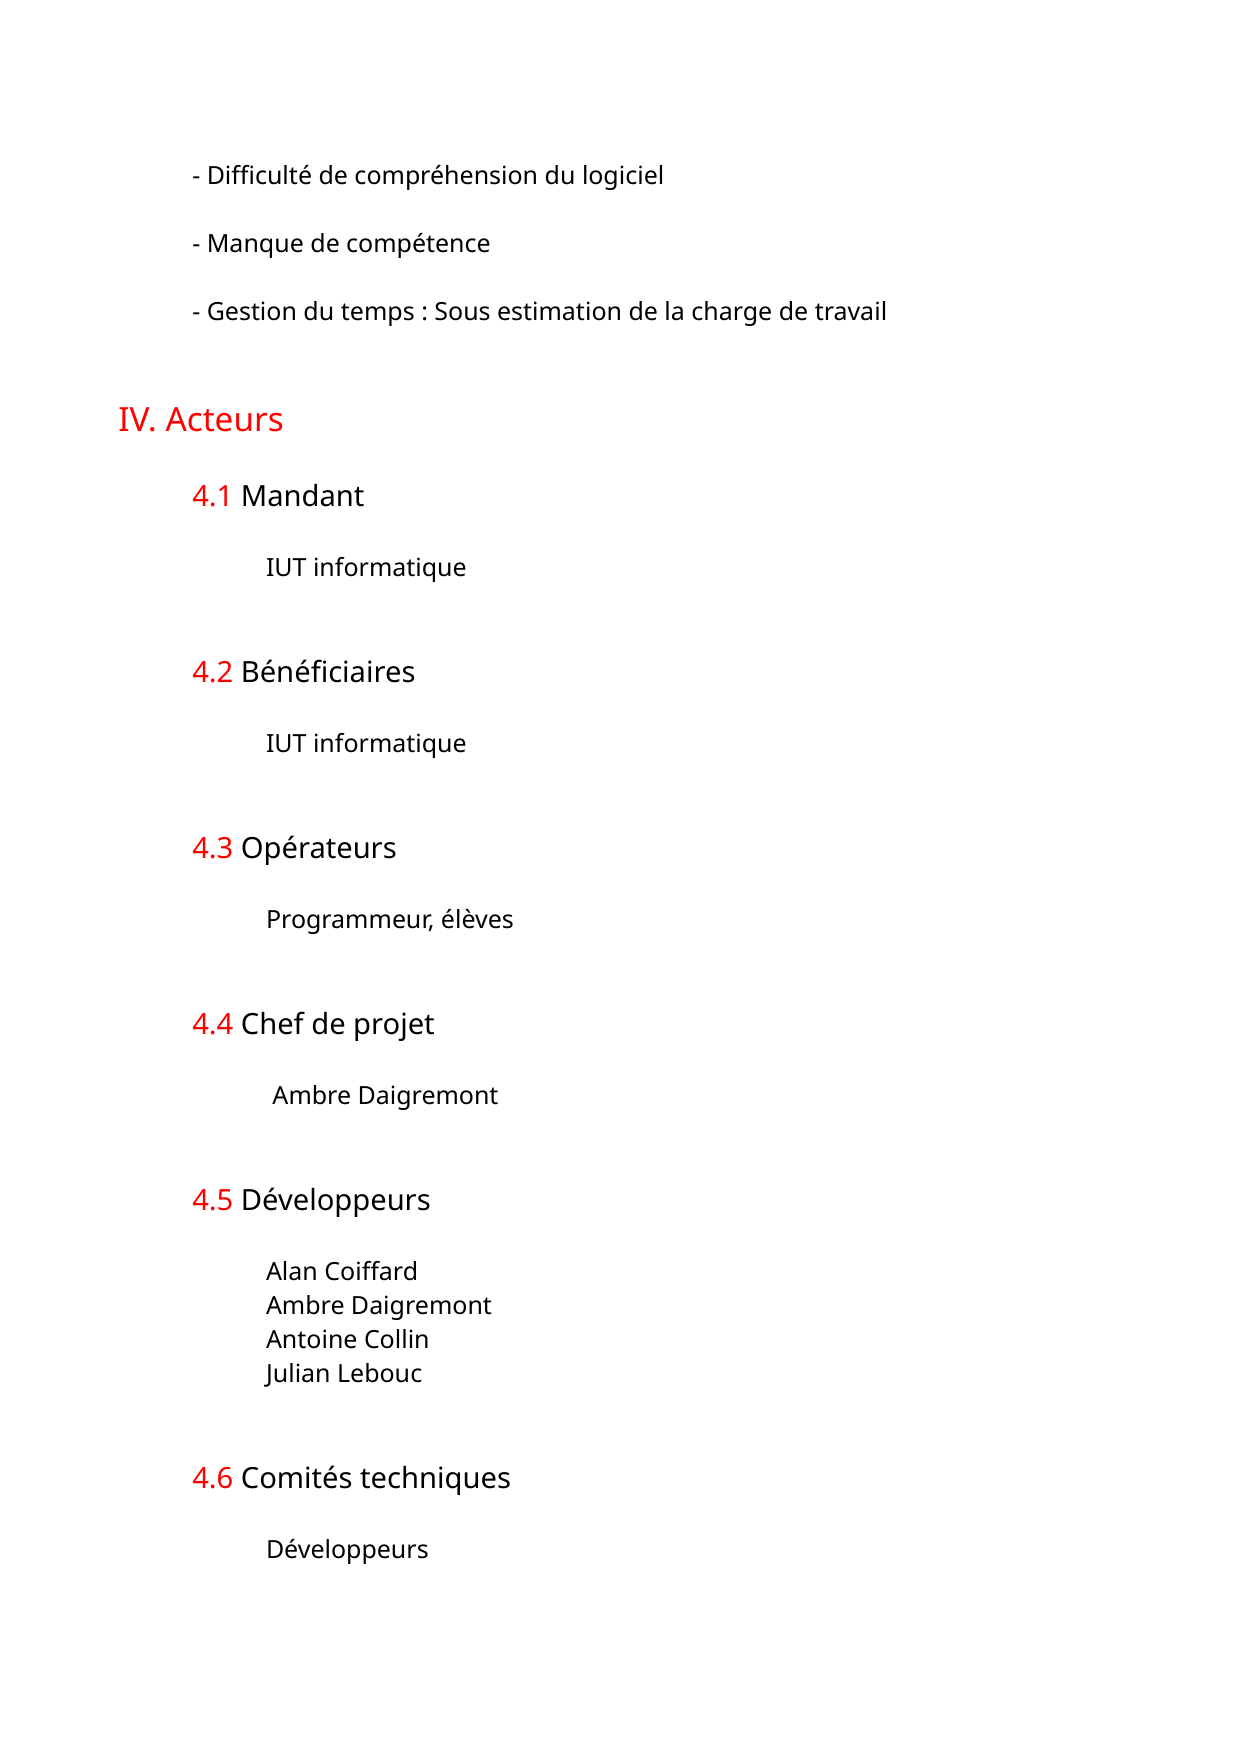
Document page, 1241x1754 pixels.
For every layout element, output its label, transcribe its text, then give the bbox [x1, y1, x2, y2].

text 4.3 Opérateurs [118, 828, 1122, 867]
text Programmeur, élèves [118, 901, 1122, 935]
text - Gestion du temps : Sous estimation de la charge de travail [118, 294, 1122, 328]
text Alan Coiffard [118, 1253, 1122, 1287]
text 4.4 Chef de projet [118, 1003, 1122, 1043]
text 4.2 Bénéficiaires [118, 652, 1122, 691]
text 4.5 Développeurs [118, 1179, 1122, 1219]
text 4.6 Comités techniques [118, 1458, 1122, 1497]
text Antoine Collin [118, 1321, 1122, 1355]
text - Difficulté de compréhension du logiciel [118, 158, 1122, 192]
text 4.1 Mandant [118, 476, 1122, 515]
text - Manque de compétence [118, 226, 1122, 260]
text Ambre Daigremont [118, 1077, 1122, 1111]
text Ambre Daigremont [118, 1287, 1122, 1321]
text IV. Acteurs [118, 396, 1122, 442]
text IUT informatique [118, 725, 1122, 759]
text Julian Lebouc [118, 1355, 1122, 1389]
text Développeurs [118, 1531, 1122, 1565]
text IUT informatique [118, 549, 1122, 583]
